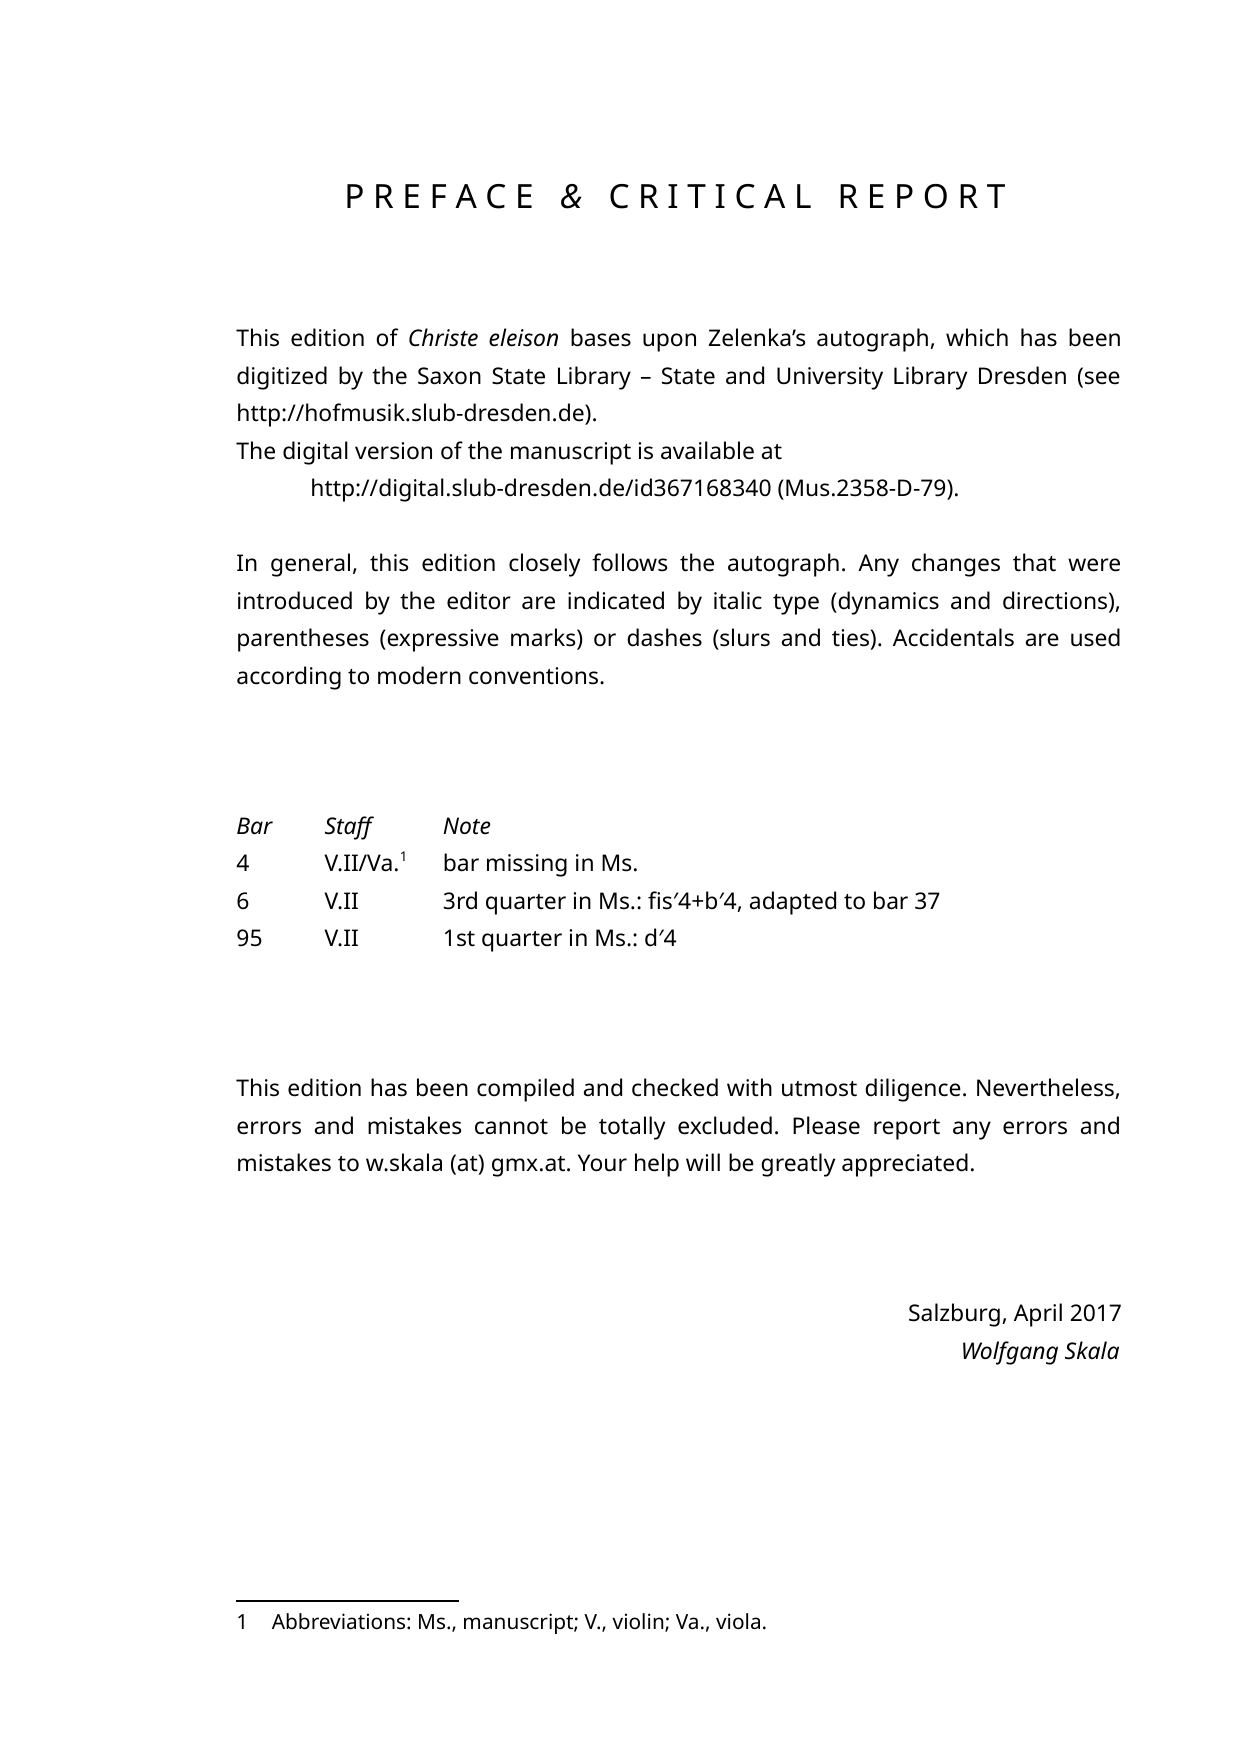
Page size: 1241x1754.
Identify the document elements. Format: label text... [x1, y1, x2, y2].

text Abbreviations: Ms., manuscript; V., violin; Va., viola. [236, 1607, 1122, 1636]
text P R E F A C E & C R I T I C A L R E P O R T [236, 173, 1122, 218]
text The digital version of the manuscript is available at http://digital.slub-dresden.de/id367168340 (Mus.2358-D-79). [236, 435, 1122, 504]
text Salzburg, April 2017 Wolfgang Skala [236, 1297, 1122, 1366]
text In general, this edition closely follows the autograph. Any changes that were introduced by the editor are indicated by italic type (dynamics and directions), parentheses (expressive marks) or dashes (slurs and ties). Accidentals are used according to modern conventions. [236, 547, 1122, 691]
text Bar Staff Note 4 V.II/Va. bar missing in Ms. 6 V.II 3rd quarter in Ms.: fis′4+b′4, adapted to bar 37 95 V.II 1st quarter in Ms.: d′4 [236, 810, 1122, 991]
text This edition has been compiled and checked with utmost diligence. Nevertheless, errors and mistakes cannot be totally excluded. Please report any errors and mistakes to w.skala (at) gmx.at. Your help will be greatly appreciated. [236, 1072, 1122, 1179]
text This edition of Christe eleison bases upon Zelenka’s autograph, which has been digitized by the Saxon State Library – State and University Library Dresden (see http://hofmusik.slub-dresden.de). [236, 322, 1122, 429]
